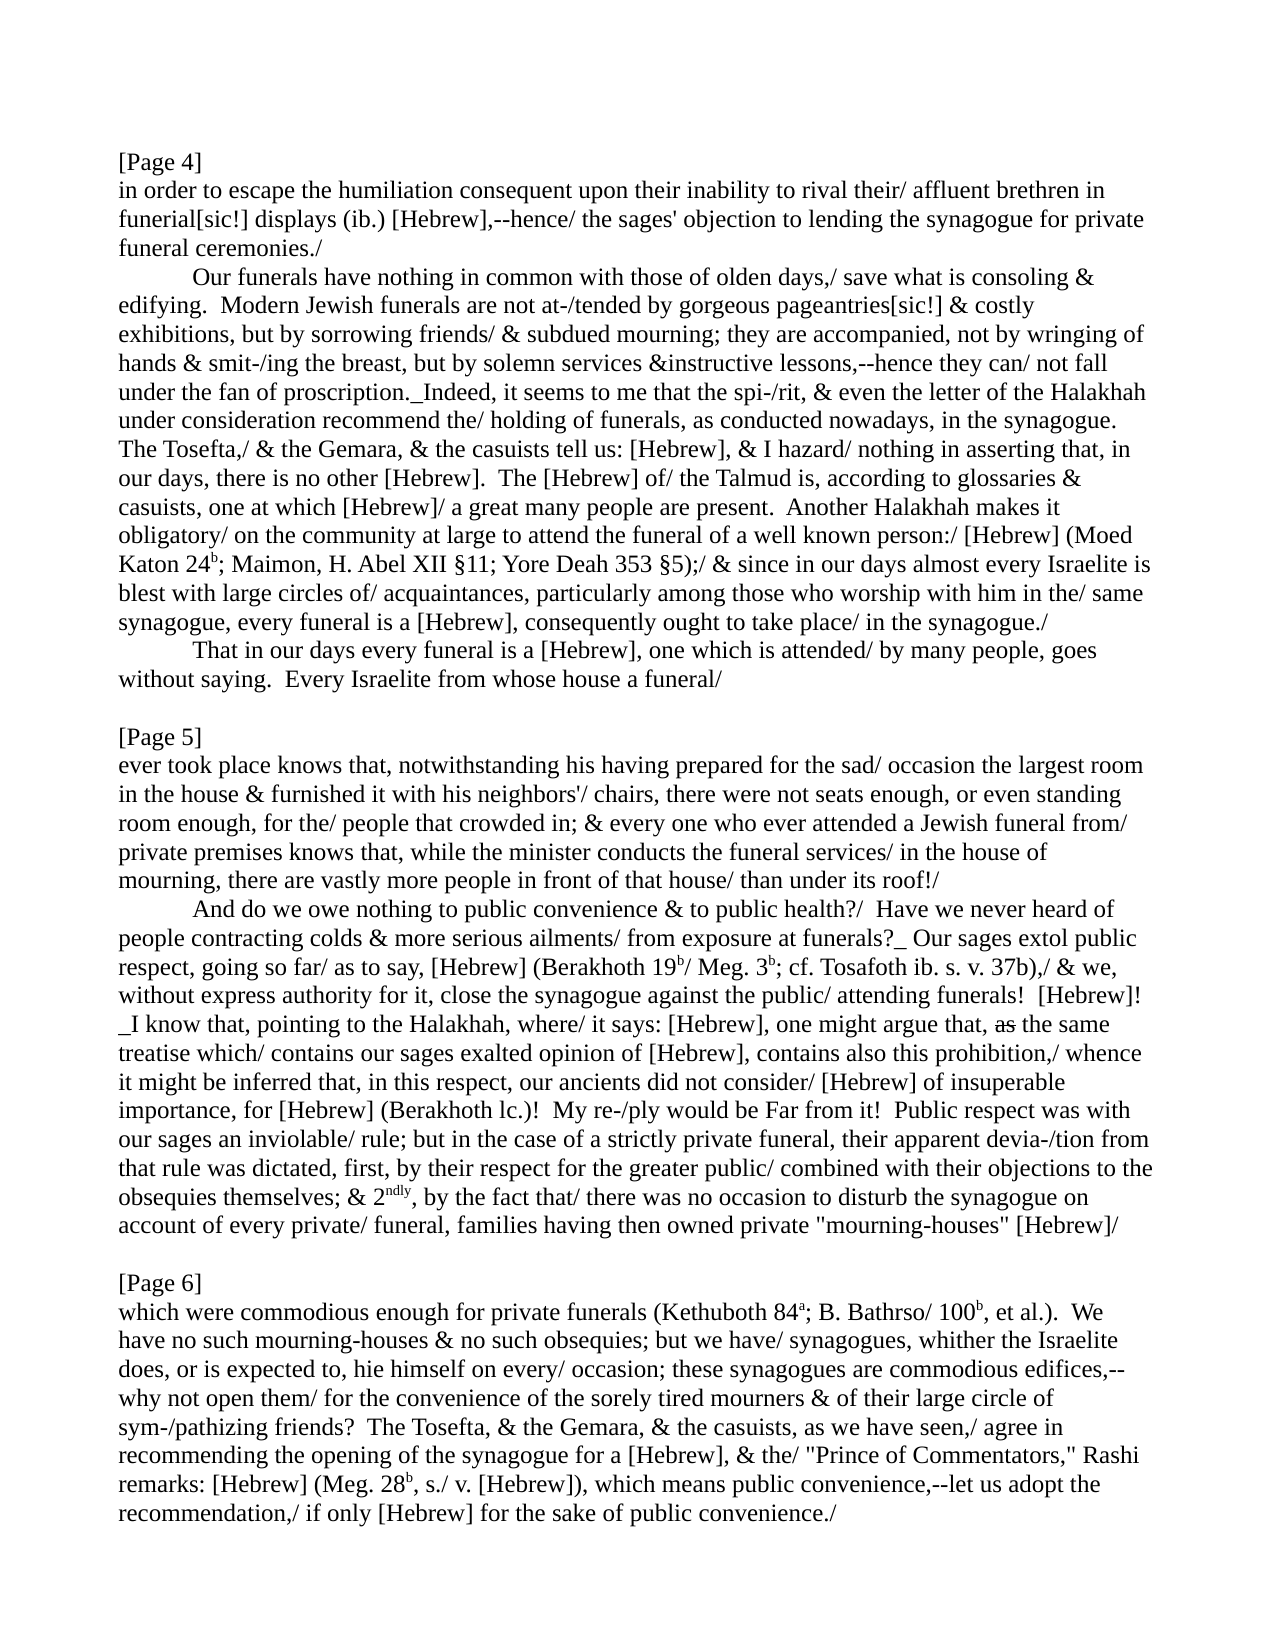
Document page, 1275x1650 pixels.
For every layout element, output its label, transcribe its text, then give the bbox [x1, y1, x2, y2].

text which were commodious enough for private funerals (Kethuboth 84a; B. Bathrso/ 100b, et al.). We have no such mourning-houses & no such obsequies; but we have/ synagogues, whither the Israelite does, or is expected to, hie himself on every/ occasion; these synagogues are commodious edifices,--why not open them/ for the convenience of the sorely tired mourners & of their large circle of sym-/pathizing friends? The Tosefta, & the Gemara, & the casuists, as we have seen,/ agree in recommending the opening of the synagogue for a [Hebrew], & the/ "Prince of Commentators," Rashi remarks: [Hebrew] (Meg. 28b, s./ v. [Hebrew]), which means public convenience,--let us adopt the recommendation,/ if only [Hebrew] for the sake of public convenience./ [118, 1297, 1157, 1527]
text [Page 5] [118, 722, 1157, 751]
text [Page 6] [118, 1268, 1157, 1297]
text And do we owe nothing to public convenience & to public health?/ Have we never heard of people contracting colds & more serious ailments/ from exposure at funerals?_ Our sages extol public respect, going so far/ as to say, [Hebrew] (Berakhoth 19b/ Meg. 3b; cf. Tosafoth ib. s. v. 37b),/ & we, without express authority for it, close the synagogue against the public/ attending funerals! [Hebrew]!_I know that, pointing to the Halakhah, where/ it says: [Hebrew], one might argue that, as the same treatise which/ contains our sages exalted opinion of [Hebrew], contains also this prohibition,/ whence it might be inferred that, in this respect, our ancients did not consider/ [Hebrew] of insuperable importance, for [Hebrew] (Berakhoth lc.)! My re-/ply would be Far from it! Public respect was with our sages an inviolable/ rule; but in the case of a strictly private funeral, their apparent devia-/tion from that rule was dictated, first, by their respect for the greater public/ combined with their objections to the obsequies themselves; & 2ndly, by the fact that/ there was no occasion to disturb the synagogue on account of every private/ funeral, families having then owned private "mourning-houses" [Hebrew]/ [118, 894, 1157, 1239]
text ever took place knows that, notwithstanding his having prepared for the sad/ occasion the largest room in the house & furnished it with his neighbors'/ chairs, there were not seats enough, or even standing room enough, for the/ people that crowded in; & every one who ever attended a Jewish funeral from/ private premises knows that, while the minister conducts the funeral services/ in the house of mourning, there are vastly more people in front of that house/ than under its roof!/ [118, 751, 1157, 894]
text Our funerals have nothing in common with those of olden days,/ save what is consoling & edifying. Modern Jewish funerals are not at-/tended by gorgeous pageantries[sic!] & costly exhibitions, but by sorrowing friends/ & subdued mourning; they are accompanied, not by wringing of hands & smit-/ing the breast, but by solemn services &instructive lessons,--hence they can/ not fall under the fan of proscription._Indeed, it seems to me that the spi-/rit, & even the letter of the Halakhah under consideration recommend the/ holding of funerals, as conducted nowadays, in the synagogue. The Tosefta,/ & the Gemara, & the casuists tell us: [Hebrew], & I hazard/ nothing in asserting that, in our days, there is no other [Hebrew]. The [Hebrew] of/ the Talmud is, according to glossaries & casuists, one at which [Hebrew]/ a great many people are present. Another Halakhah makes it obligatory/ on the community at large to attend the funeral of a well known person:/ [Hebrew] (Moed Katon 24b; Maimon, H. Abel XII §11; Yore Deah 353 §5);/ & since in our days almost every Israelite is blest with large circles of/ acquaintances, particularly among those who worship with him in the/ same synagogue, every funeral is a [Hebrew], consequently ought to take place/ in the synagogue./ [118, 262, 1157, 636]
text [Page 4] [118, 147, 1157, 176]
text in order to escape the humiliation consequent upon their inability to rival their/ affluent brethren in funerial[sic!] displays (ib.) [Hebrew],--hence/ the sages' objection to lending the synagogue for private funeral ceremonies./ [118, 176, 1157, 262]
text That in our days every funeral is a [Hebrew], one which is attended/ by many people, goes without saying. Every Israelite from whose house a funeral/ [118, 636, 1157, 693]
